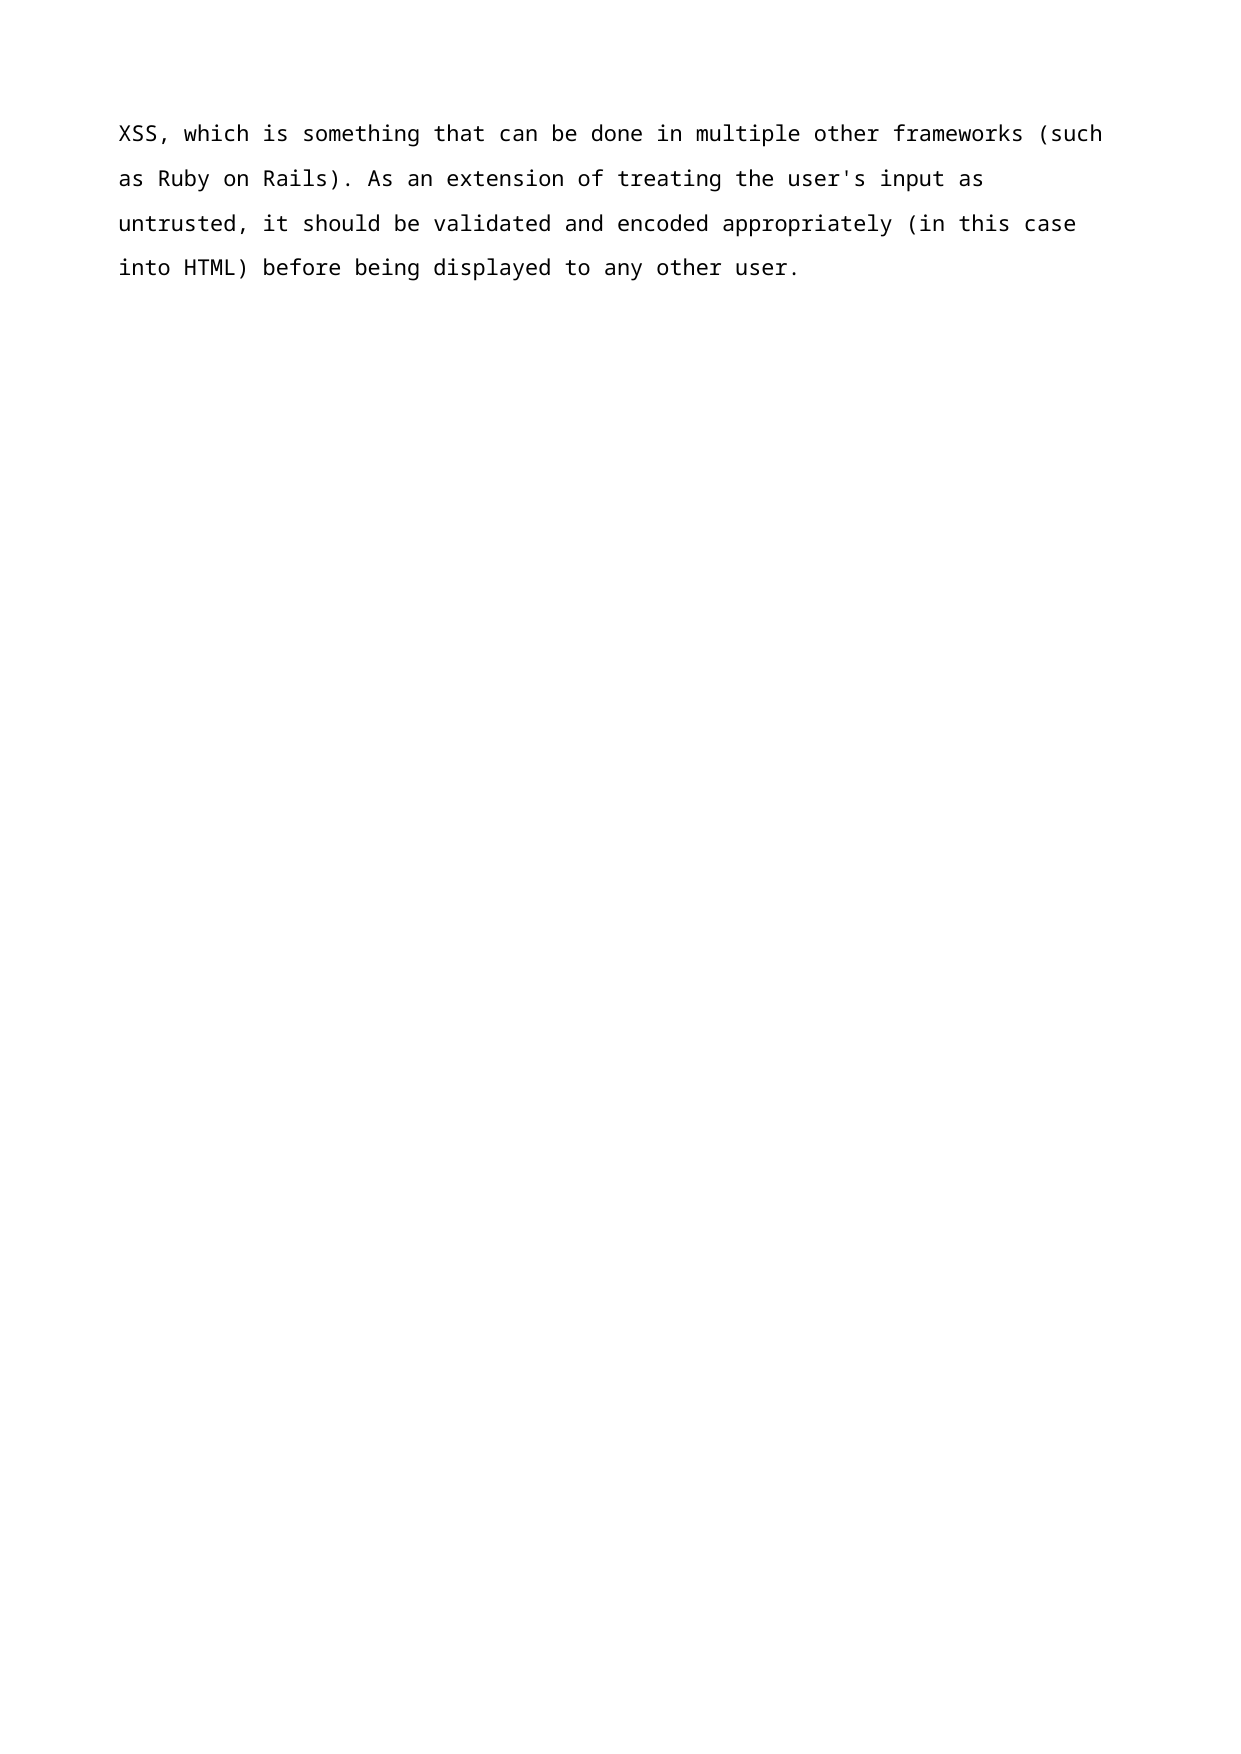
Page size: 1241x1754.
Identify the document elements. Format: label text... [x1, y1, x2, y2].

text XSS, which is something that can be done in multiple other frameworks (such as Ruby on Rails). As an extension of treating the user's input as untrusted, it should be validated and encoded appropriately (in this case into HTML) before being displayed to any other user. [118, 118, 1122, 282]
